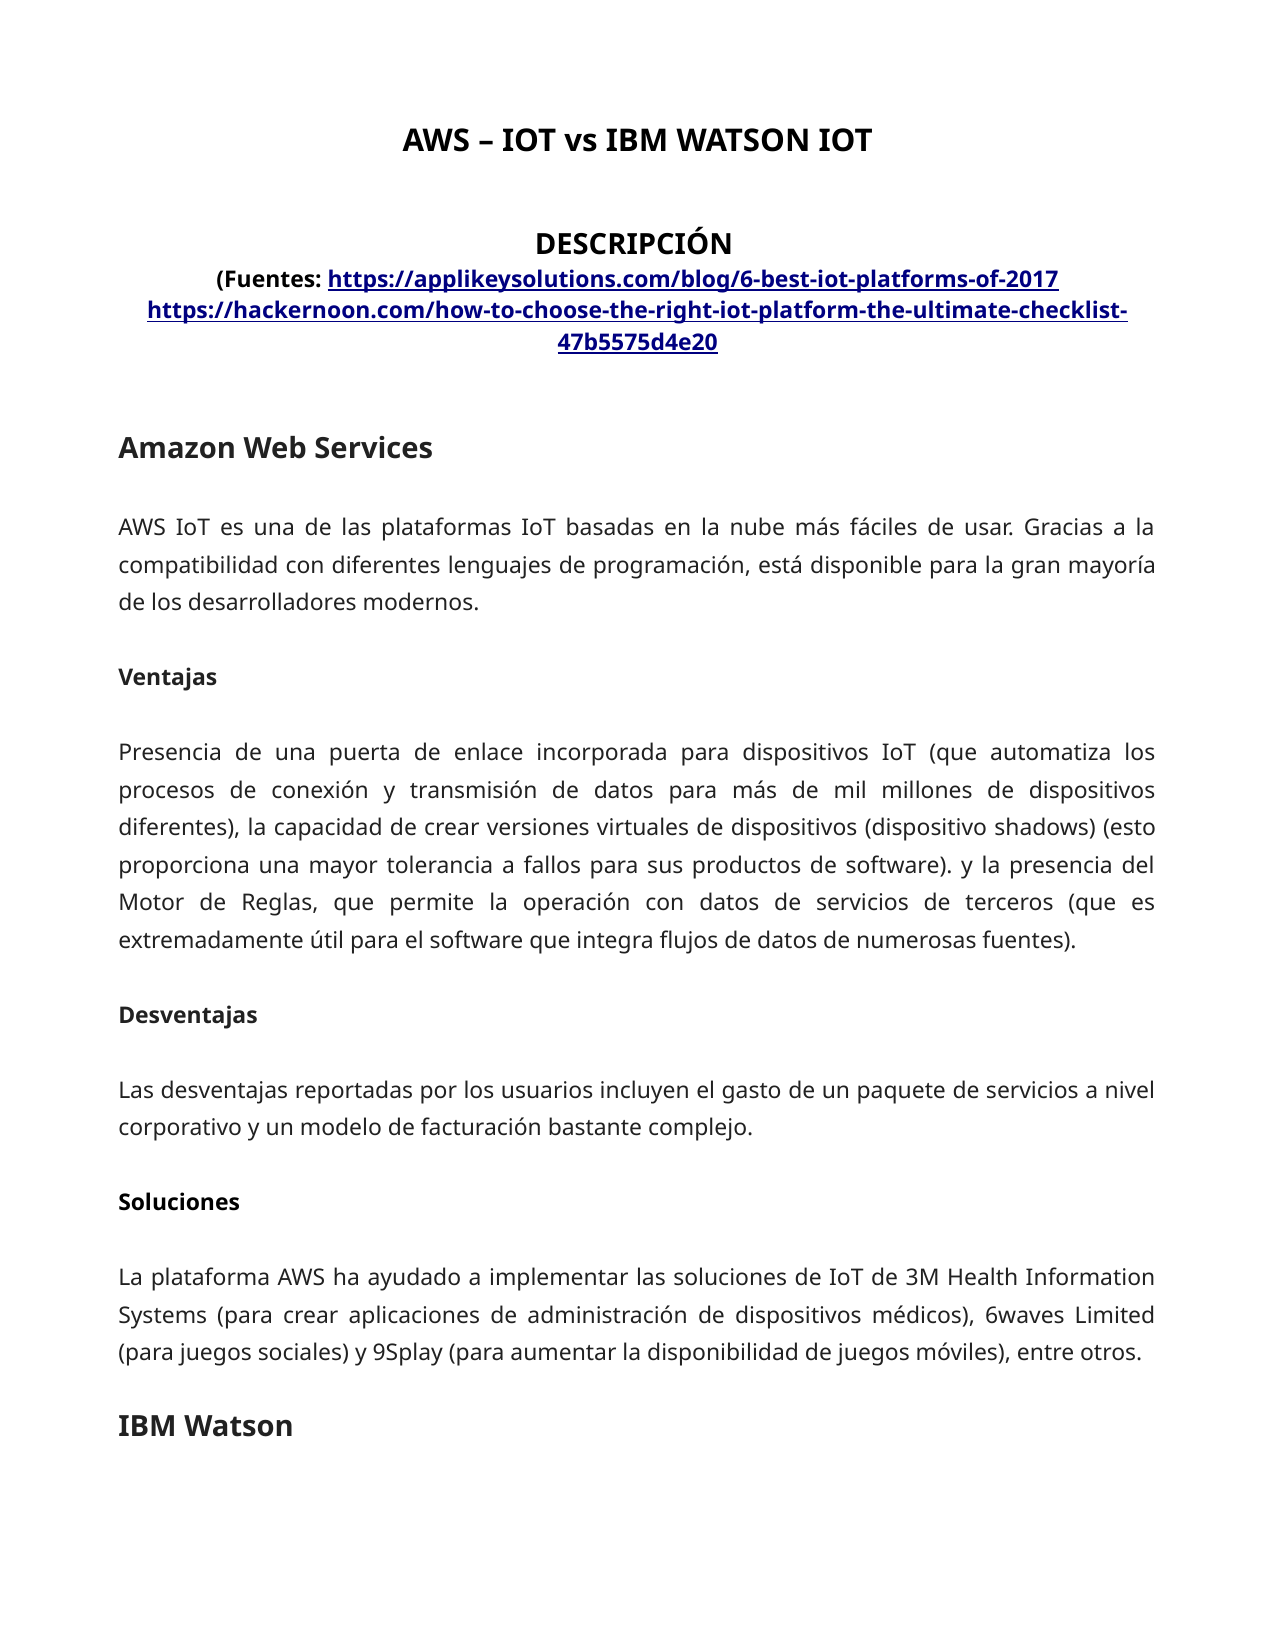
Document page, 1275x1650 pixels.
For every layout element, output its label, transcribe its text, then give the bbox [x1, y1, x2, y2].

text AWS IoT es una de las plataformas IoT basadas en la nube más fáciles de usar. Gracias a la compatibilidad con diferentes lenguajes de programación, está disponible para la gran mayoría de los desarrolladores modernos. [118, 505, 1157, 617]
text (Fuentes: https://applikeysolutions.com/blog/6-best-iot-platforms-of-2017 [118, 263, 1157, 294]
text La plataforma AWS ha ayudado a implementar las soluciones de IoT de 3M Health Information Systems (para crear aplicaciones de administración de dispositivos médicos), 6waves Limited (para juegos sociales) y 9Splay (para aumentar la disponibilidad de juegos móviles), entre otros. [118, 1255, 1157, 1367]
text DESCRIPCIÓN [118, 223, 1157, 263]
text Presencia de una puerta de enlace incorporada para dispositivos IoT (que automatiza los procesos de conexión y transmisión de datos para más de mil millones de dispositivos diferentes), la capacidad de crear versiones virtuales de dispositivos (dispositivo shadows) (esto proporciona una mayor tolerancia a fallos para sus productos de software). y la presencia del Motor de Reglas, que permite la operación con datos de servicios de terceros (que es extremadamente útil para el software que integra flujos de datos de numerosas fuentes). [118, 730, 1157, 955]
text Amazon Web Services [118, 428, 1157, 467]
text Soluciones [118, 1180, 1157, 1217]
text https://hackernoon.com/how-to-choose-the-right-iot-platform-the-ultimate-checklist-47b5575d4e20 [118, 294, 1157, 357]
text IBM Watson [118, 1405, 1157, 1444]
text Ventajas [118, 655, 1157, 692]
text Las desventajas reportadas por los usuarios incluyen el gasto de un paquete de servicios a nivel corporativo y un modelo de facturación bastante complejo. [118, 1067, 1157, 1142]
text AWS – IOT vs IBM WATSON IOT [118, 118, 1157, 161]
text Desventajas [118, 992, 1157, 1030]
